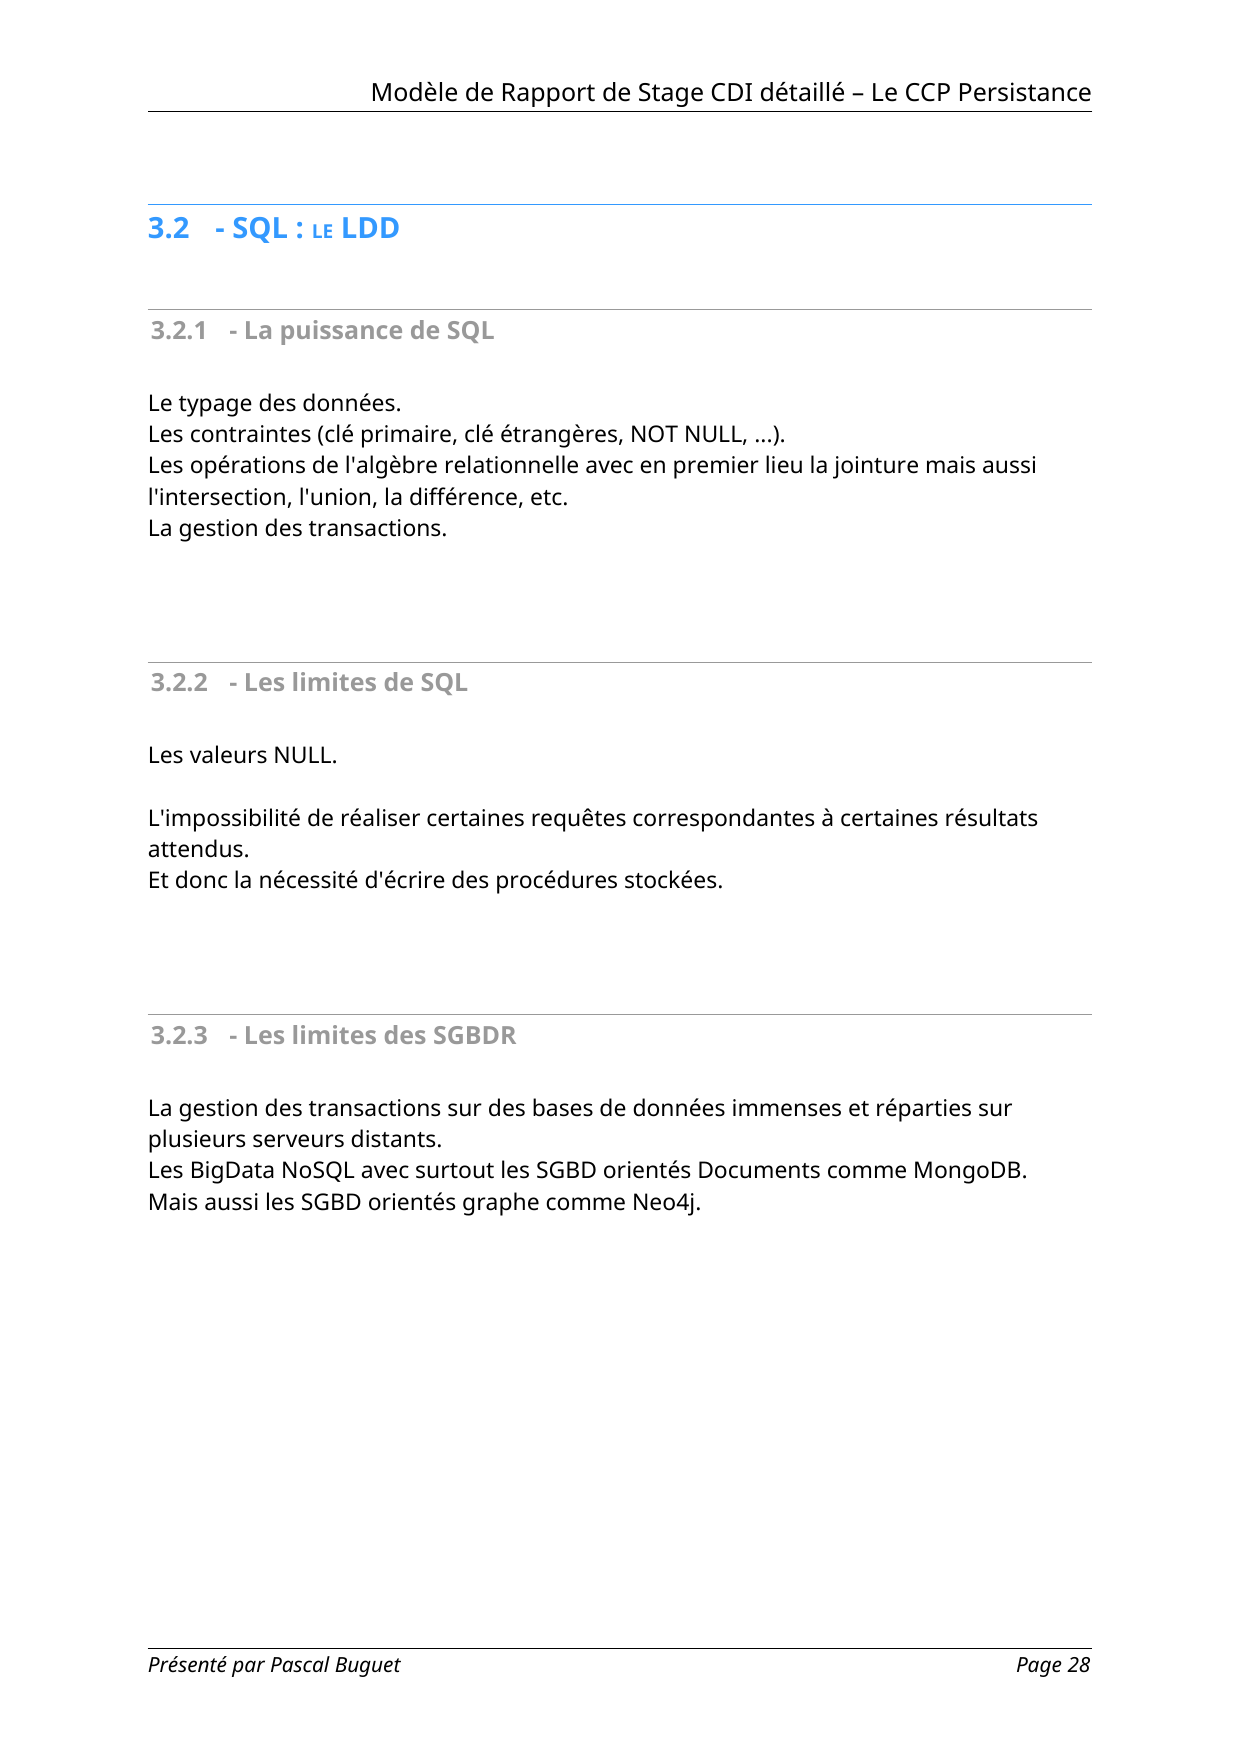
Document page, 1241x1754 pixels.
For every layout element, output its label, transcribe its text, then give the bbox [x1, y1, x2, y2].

subtitle - SQL : le LDD [148, 205, 1092, 247]
text La gestion des transactions sur des bases de données immenses et réparties sur plusieurs serveurs distants. [148, 1092, 1092, 1154]
subtitle - La puissance de SQL [148, 310, 1092, 349]
subtitle - Les limites de SQL [148, 663, 1092, 702]
text Le typage des données. [148, 387, 1092, 418]
text La gestion des transactions. [148, 512, 1092, 543]
text Mais aussi les SGBD orientés graphe comme Neo4j. [148, 1186, 1092, 1217]
text Les BigData NoSQL avec surtout les SGBD orientés Documents comme MongoDB. [148, 1154, 1092, 1186]
text Les contraintes (clé primaire, clé étrangères, NOT NULL, ...). [148, 418, 1092, 449]
text Les valeurs NULL. [148, 739, 1092, 771]
text Et donc la nécessité d'écrire des procédures stockées. [148, 864, 1092, 896]
subtitle - Les limites des SGBDR [148, 1015, 1092, 1054]
text L'impossibilité de réaliser certaines requêtes correspondantes à certaines résultats attendus. [148, 802, 1092, 864]
text Les opérations de l'algèbre relationnelle avec en premier lieu la jointure mais aussi l'intersection, l'union, la différence, etc. [148, 449, 1092, 512]
